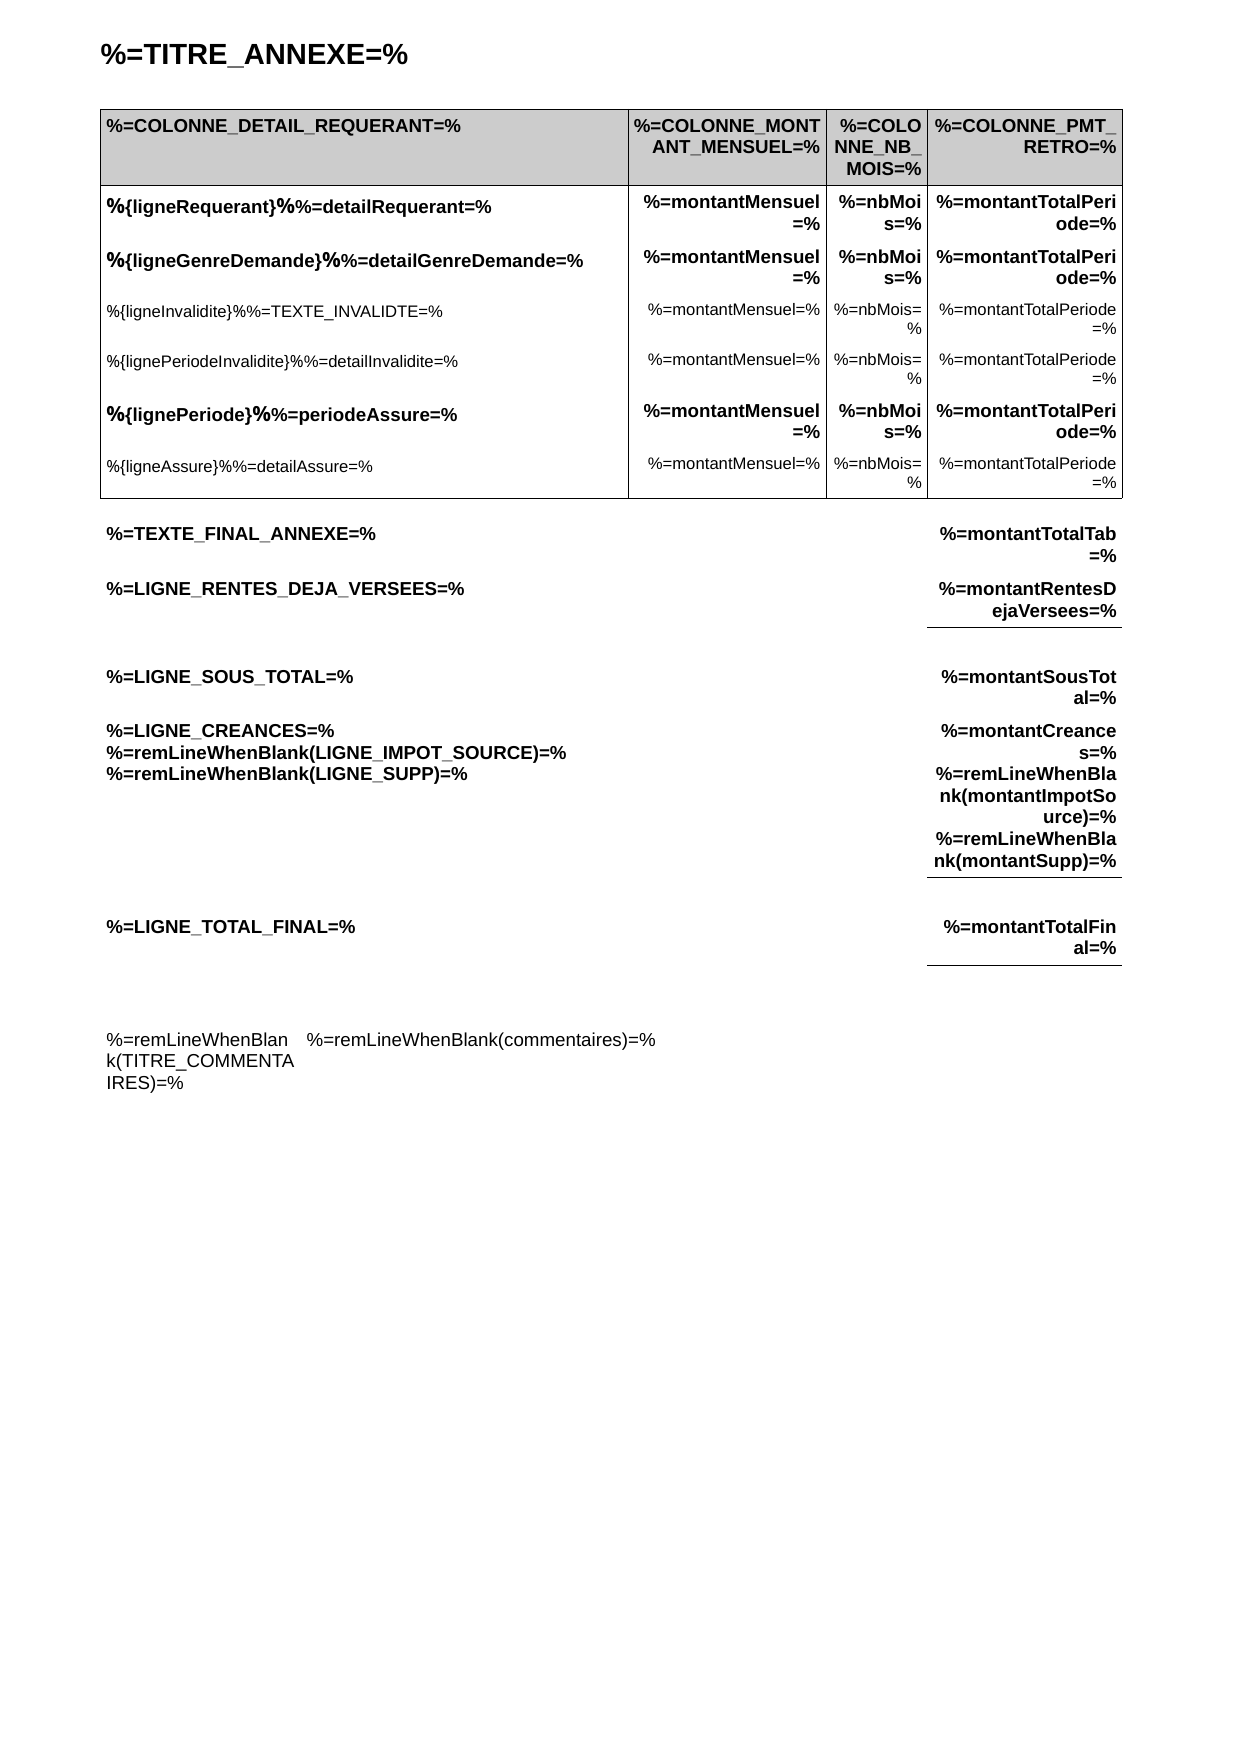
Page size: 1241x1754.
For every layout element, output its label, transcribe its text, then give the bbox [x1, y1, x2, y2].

table_cell %=montantTotalPeriode=% [928, 240, 1122, 294]
table_cell %=nbMois=% [827, 294, 927, 344]
table_cell %{ligneGenreDemande}%%=detailGenreDemande=% [101, 240, 628, 294]
table_header %=COLONNE_MONTANT_MENSUEL=% [629, 110, 826, 185]
table_cell %=nbMois=% [827, 449, 927, 498]
table_cell %=LIGNE_RENTES_DEJA_VERSEES=% [100, 572, 927, 627]
table_cell [927, 628, 1122, 660]
table_cell %=montantMensuel=% [629, 344, 826, 394]
table_cell %=montantTotalPeriode=% [928, 344, 1122, 394]
table_cell %{ligneRequerant}%%=detailRequerant=% [101, 186, 628, 240]
table_cell %=montantSousTotal=% [927, 660, 1122, 714]
table_header %=COLONNE_PMT_RETRO=% [928, 110, 1122, 185]
table_header %=remLineWhenBlank(TITRE_COMMENTAIRES)=% [100, 1023, 301, 1099]
text %=TITRE_ANNEXE=% [100, 37, 1122, 70]
table_cell %=LIGNE_CREANCES=% %=remLineWhenBlank(LIGNE_IMPOT_SOURCE)=% %=remLineWhenBlank(LIGNE_SUPP)=% [100, 714, 927, 877]
table_cell %=montantMensuel=% [629, 294, 826, 344]
table_cell [100, 877, 927, 910]
table_header %=montantTotalTab=% [927, 518, 1122, 572]
table_cell %=LIGNE_SOUS_TOTAL=% [100, 660, 927, 714]
table_cell %=nbMois=% [827, 186, 927, 240]
table_cell [100, 627, 927, 660]
table_cell %=montantTotalFinal=% [927, 910, 1122, 964]
table_cell %=montantRentesDejaVersees=% [927, 572, 1122, 627]
table_cell %=LIGNE_TOTAL_FINAL=% [100, 910, 927, 964]
table_cell %{ligneAssure}%%=detailAssure=% [101, 449, 628, 498]
table_cell %=montantMensuel=% [629, 449, 826, 498]
table_cell %=montantTotalPeriode=% [928, 186, 1122, 240]
table_cell %=montantMensuel=% [629, 240, 826, 294]
table_cell %=montantTotalPeriode=% [928, 394, 1122, 448]
table_header %=COLONNE_DETAIL_REQUERANT=% [101, 110, 628, 185]
table_cell %{lignePeriode}%%=periodeAssure=% [101, 394, 628, 448]
table_cell %=nbMois=% [827, 344, 927, 394]
table_cell %=montantMensuel=% [629, 394, 826, 448]
table_cell %=montantTotalPeriode=% [928, 294, 1122, 344]
table_cell %=montantTotalPeriode=% [928, 449, 1122, 498]
table_cell %{lignePeriodeInvalidite}%%=detailInvalidite=% [101, 344, 628, 394]
table_cell %{ligneInvalidite}%%=TEXTE_INVALIDTE=% [101, 294, 628, 344]
table_cell %=montantMensuel=% [629, 186, 826, 240]
table_header %=remLineWhenBlank(commentaires)=% [301, 1023, 1122, 1099]
table_cell %=nbMois=% [827, 394, 927, 448]
table_header %=COLONNE_NB_MOIS=% [827, 110, 927, 185]
table_header %=TEXTE_FINAL_ANNEXE=% [100, 518, 927, 572]
table_cell %=nbMois=% [827, 240, 927, 294]
table_cell %=montantCreances=% %=remLineWhenBlank(montantImpotSource)=% %=remLineWhenBlank(montantSupp)=% [927, 714, 1122, 877]
table_cell [927, 878, 1122, 910]
